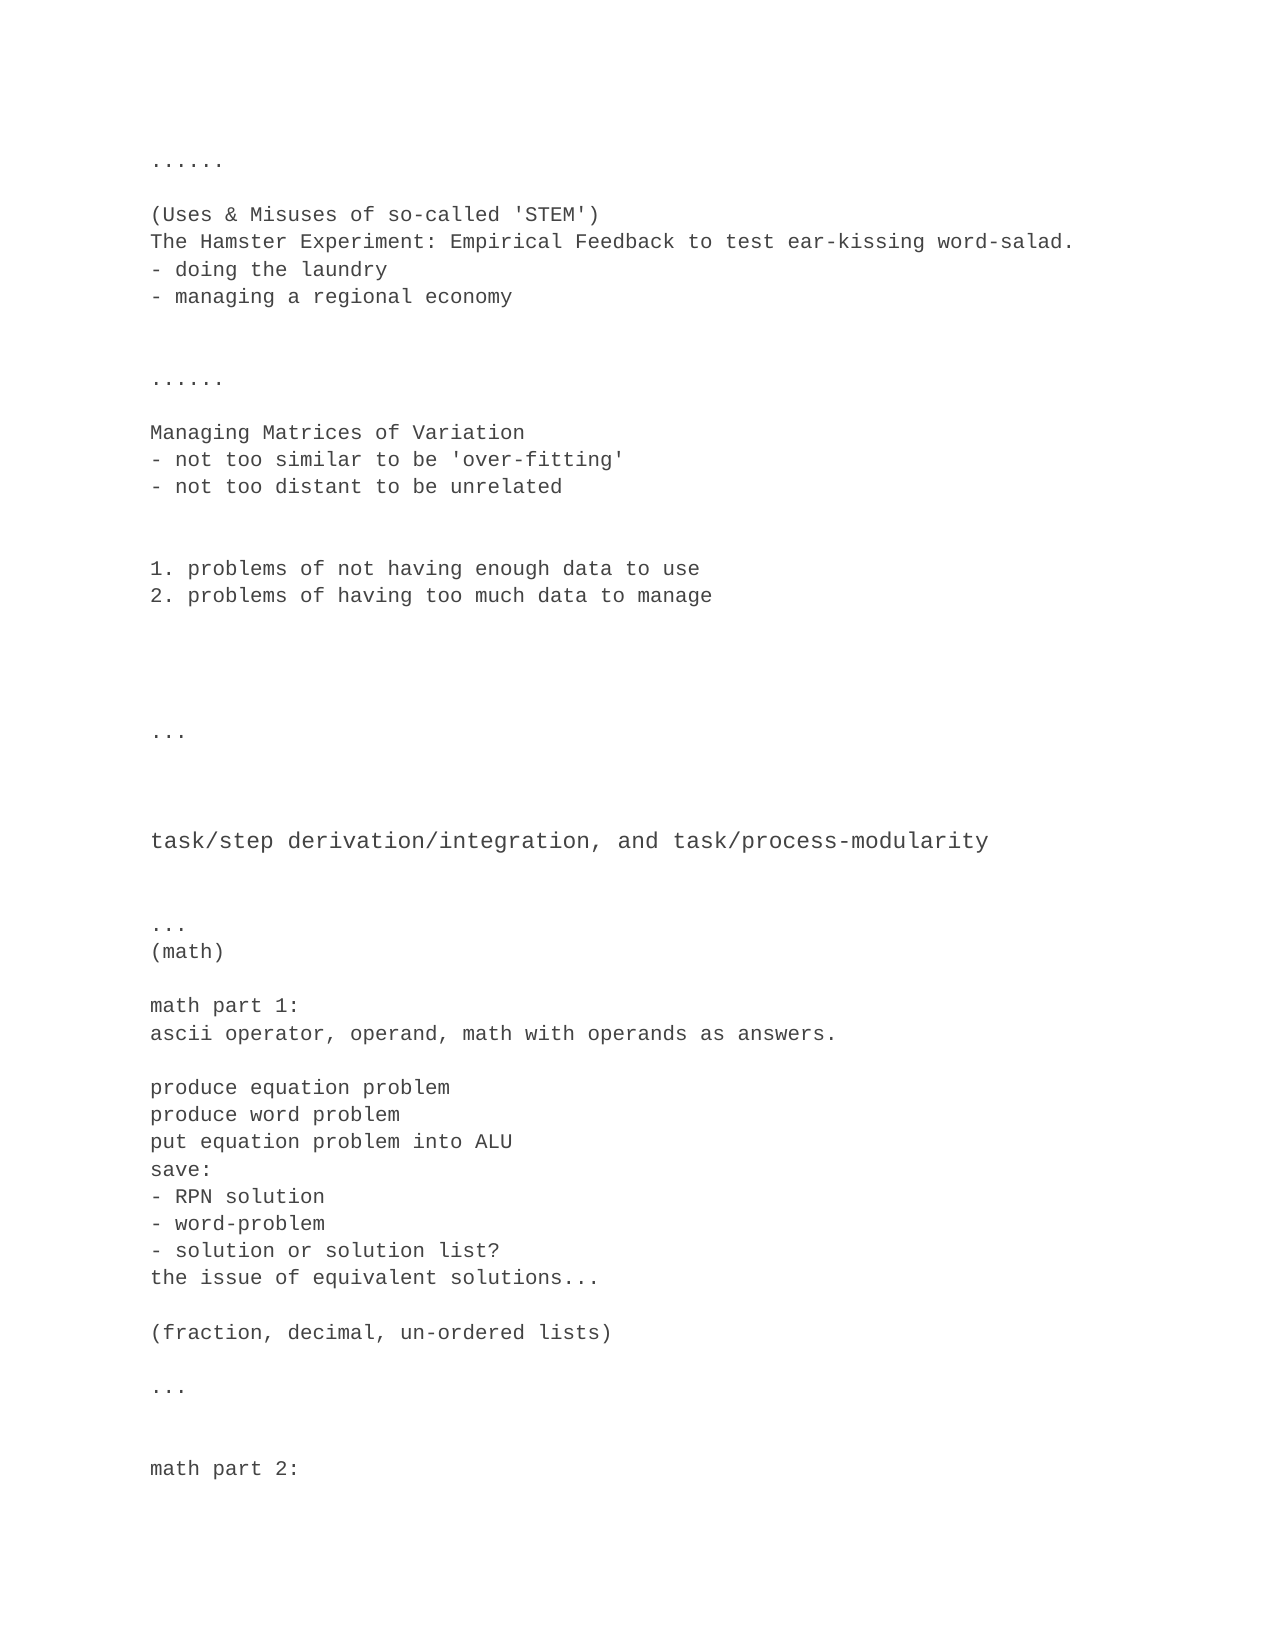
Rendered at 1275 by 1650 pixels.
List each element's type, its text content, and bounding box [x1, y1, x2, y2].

text save: [150, 1158, 1125, 1182]
text the issue of equivalent solutions... [150, 1267, 1125, 1291]
text ... [150, 914, 1125, 937]
text 2. problems of having too much data to manage [150, 585, 1125, 609]
text - word-problem [150, 1213, 1125, 1237]
text ...... [150, 367, 1125, 391]
text task/step derivation/integration, and task/process-modularity [150, 830, 1125, 856]
text math part 2: [150, 1458, 1125, 1481]
text The Hamster Experiment: Empirical Feedback to test ear-kissing word-salad. [150, 232, 1125, 255]
text (Uses & Misuses of so-called 'STEM') [150, 204, 1125, 228]
text 1. problems of not having enough data to use [150, 558, 1125, 581]
text ... [150, 721, 1125, 744]
text (math) [150, 941, 1125, 965]
text Managing Matrices of Variation [150, 422, 1125, 446]
text produce word problem [150, 1104, 1125, 1128]
text - not too distant to be unrelated [150, 476, 1125, 500]
text math part 1: [150, 995, 1125, 1019]
text ...... [150, 150, 1125, 174]
text (fraction, decimal, un-ordered lists) [150, 1322, 1125, 1345]
text produce equation problem [150, 1077, 1125, 1101]
text - RPN solution [150, 1186, 1125, 1209]
text - not too similar to be 'over-fitting' [150, 449, 1125, 473]
text put equation problem into ALU [150, 1131, 1125, 1155]
text - managing a regional economy [150, 286, 1125, 309]
text ... [150, 1376, 1125, 1400]
text - solution or solution list? [150, 1240, 1125, 1264]
text ascii operator, operand, math with operands as answers. [150, 1023, 1125, 1046]
text - doing the laundry [150, 259, 1125, 282]
